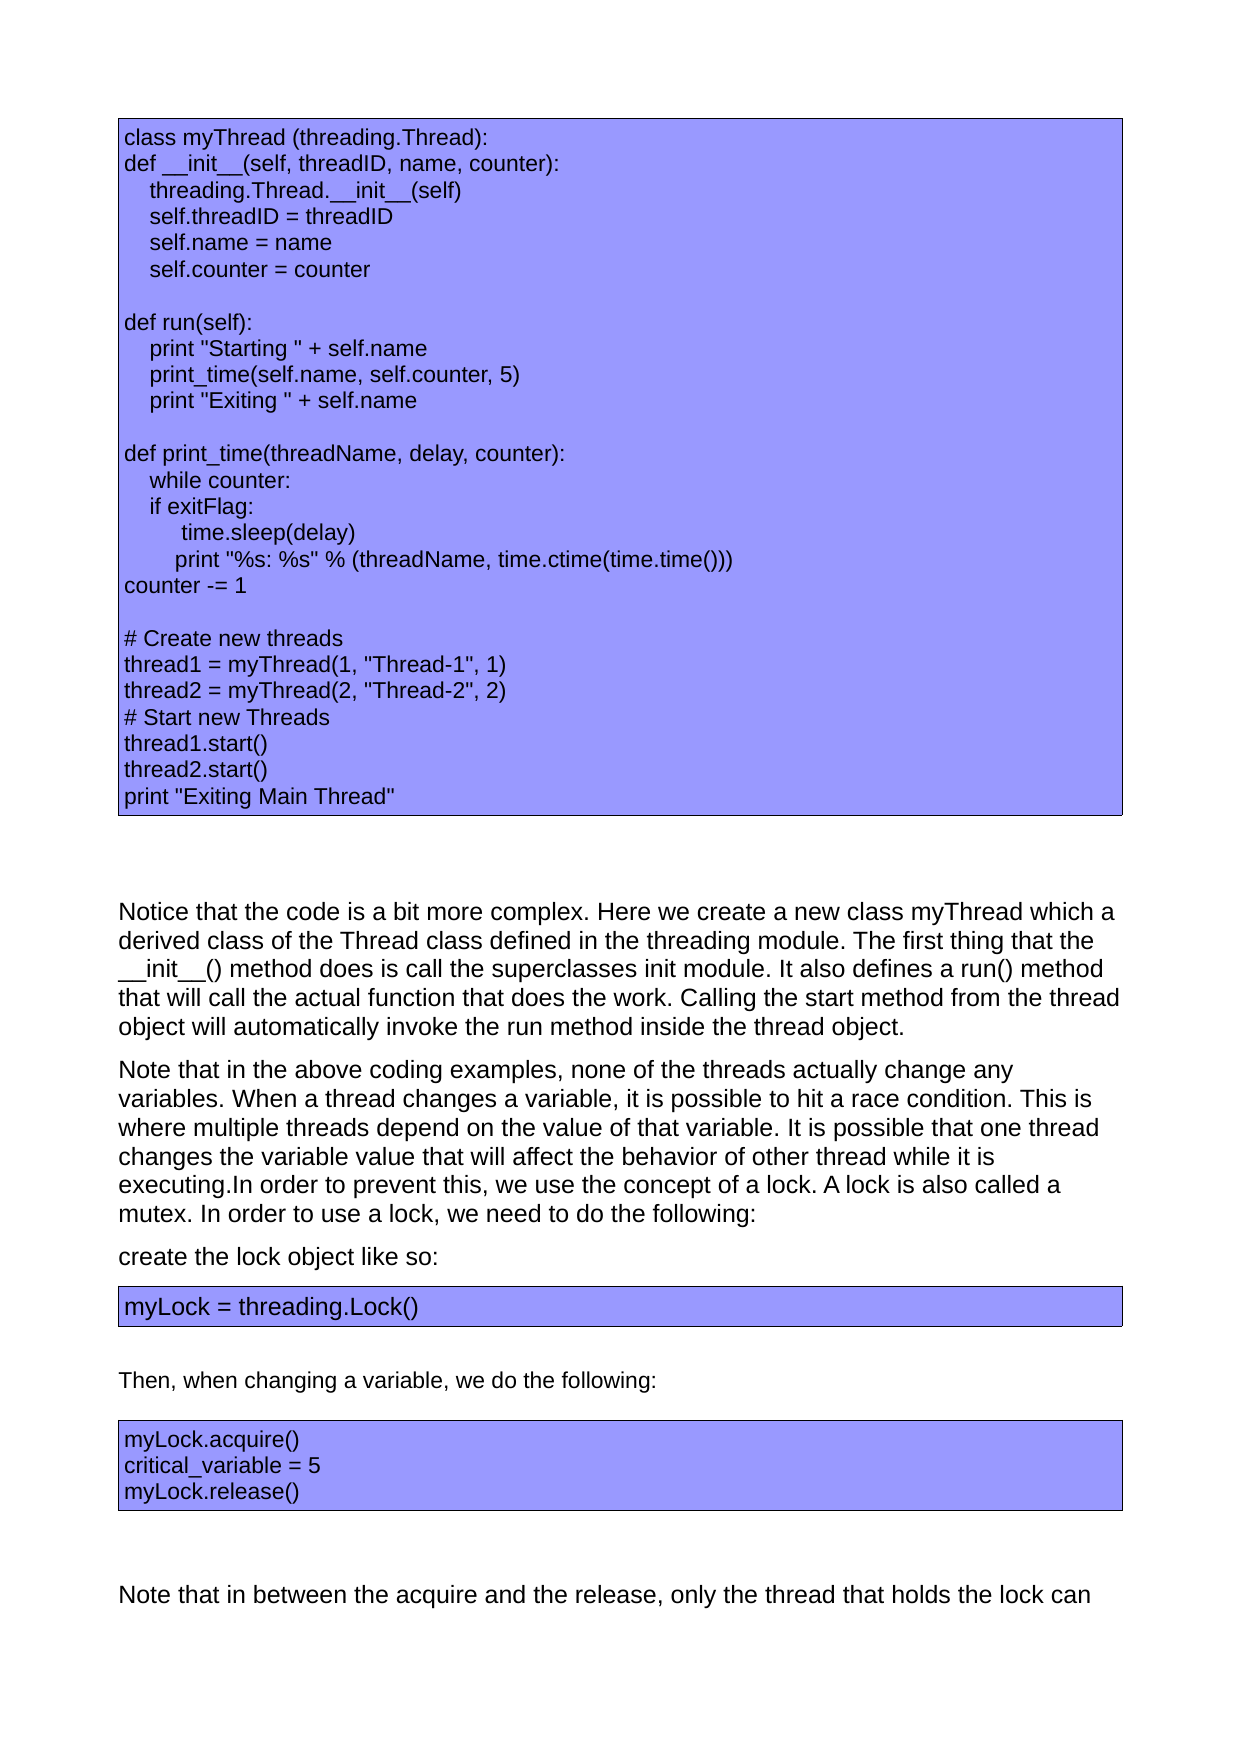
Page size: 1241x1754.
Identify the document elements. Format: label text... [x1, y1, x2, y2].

text Then, when changing a variable, we do the following: [118, 1367, 1122, 1393]
text create the lock object like so: [118, 1242, 1122, 1271]
text Notice that the code is a bit more complex. Here we create a new class myThread which a derived class of the Thread class defined in the threading module. The first thing that the __init__() method does is call the superclasses init module. It also defines a run() method that will call the actual function that does the work. Calling the start method from the thread object will automatically invoke the run method inside the thread object. [118, 897, 1122, 1041]
table_header myLock.acquire() critical_variable = 5 myLock.release() [119, 1421, 1122, 1510]
text Note that in the above coding examples, none of the threads actually change any variables. When a thread changes a variable, it is possible to hit a race condition. This is where multiple threads depend on the value of that variable. It is possible that one thread changes the variable value that will affect the behavior of other thread while it is executing.In order to prevent this, we use the concept of a lock. A lock is also called a mutex. In order to use a lock, we need to do the following: [118, 1055, 1122, 1228]
table_header class myThread (threading.Thread): def __init__(self, threadID, name, counter): threading.Thread.__init__(self) self.threadID = threadID self.name = name self.counter = counter def run(self): print "Starting " + self.name print_time(self.name, self.counter, 5) print "Exiting " + self.name def print_time(threadName, delay, counter): while counter: if exitFlag: time.sleep(delay) print "%s: %s" % (threadName, time.ctime(time.time())) counter -= 1 # Create new threads thread1 = myThread(1, "Thread-1", 1) thread2 = myThread(2, "Thread-2", 2) # Start new Threads thread1.start() thread2.start() print "Exiting Main Thread" [119, 119, 1122, 815]
table_header myLock = threading.Lock() [119, 1287, 1122, 1326]
text Note that in between the acquire and the release, only the thread that holds the lock can [118, 1580, 1122, 1609]
